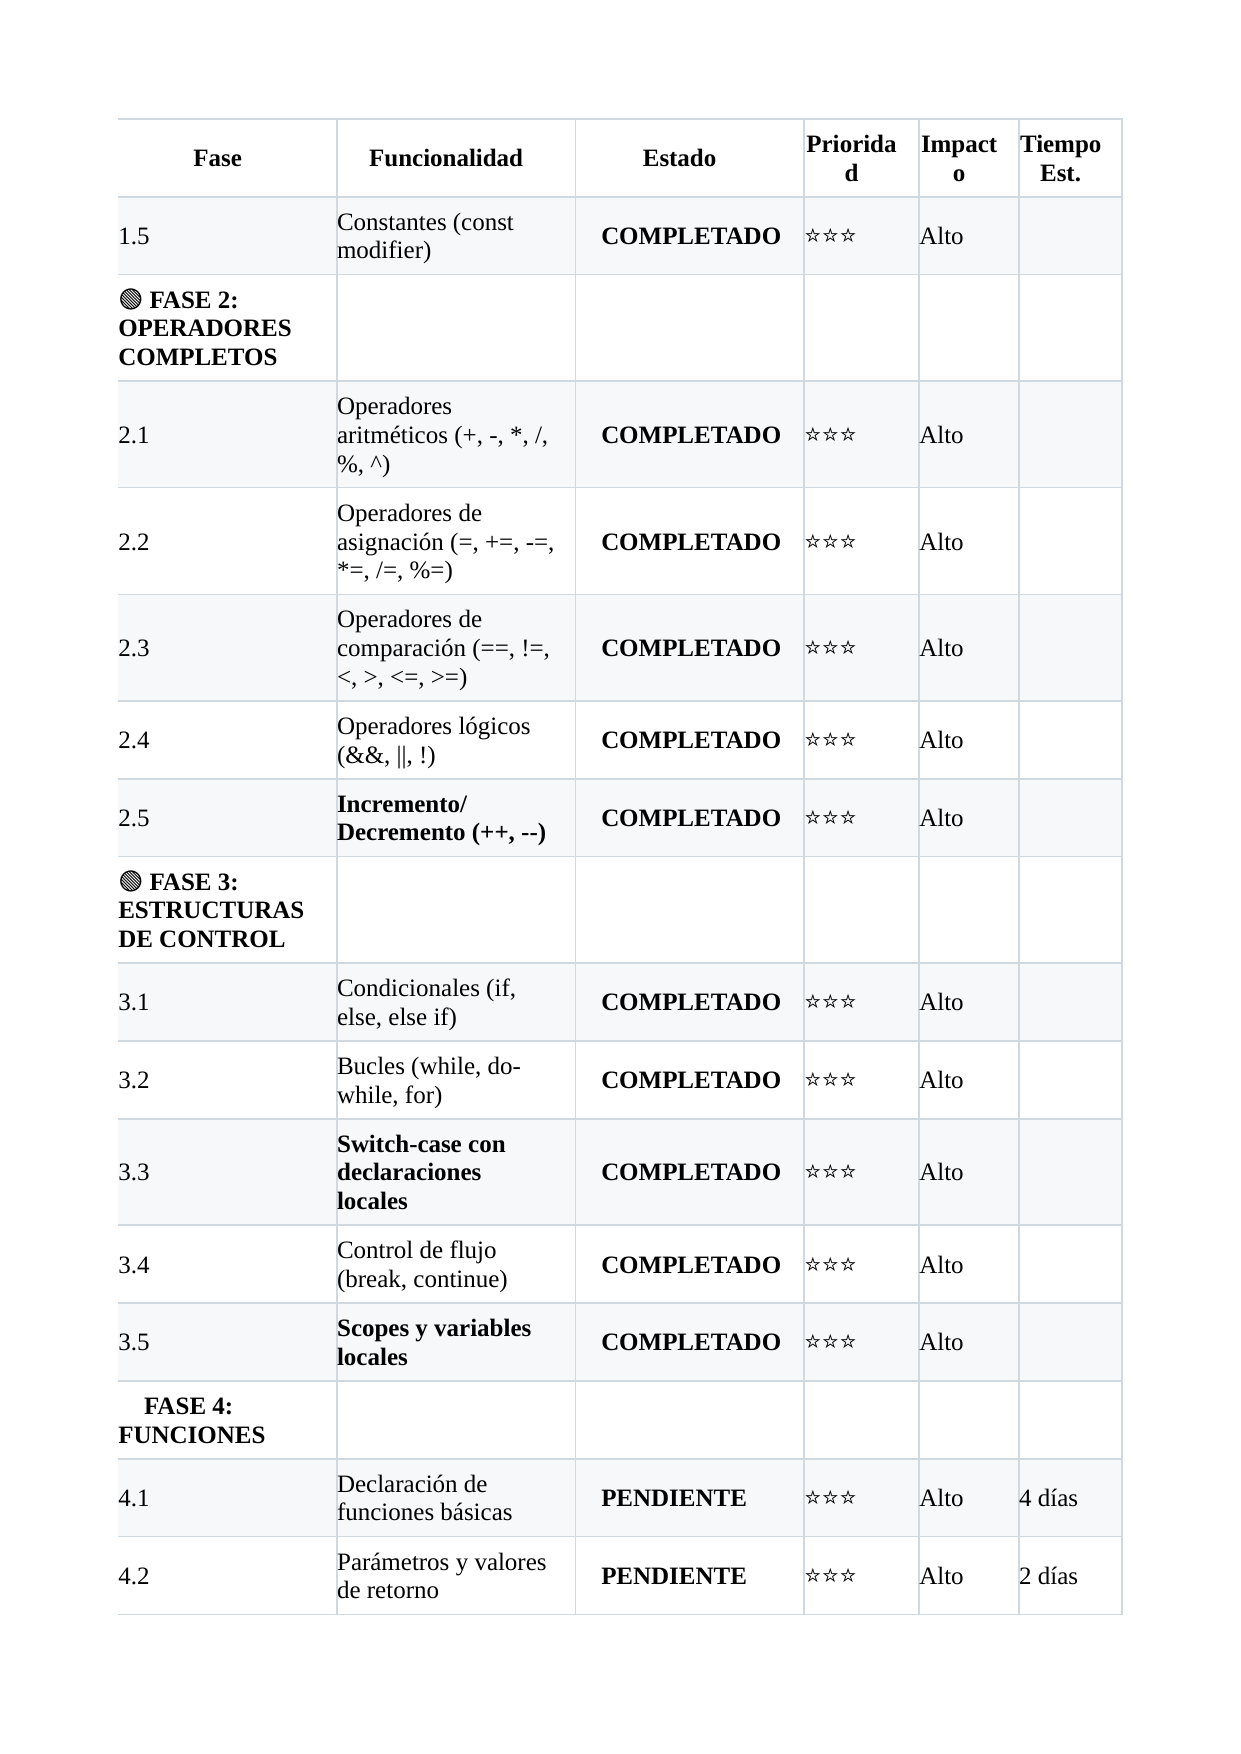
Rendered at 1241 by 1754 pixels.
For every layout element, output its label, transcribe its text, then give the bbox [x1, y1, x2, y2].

table_cell ✅ [1020, 1304, 1121, 1380]
table_cell ✅ COMPLETADO [576, 964, 803, 1040]
table_cell [338, 1382, 575, 1458]
table_cell 3.4 [118, 1226, 336, 1302]
table_cell Bucles (while, do-while, for) [338, 1042, 575, 1118]
table_cell ✅ COMPLETADO [576, 488, 803, 593]
table_cell ⭐⭐⭐ [805, 1304, 918, 1380]
table_cell 2.3 [118, 595, 336, 700]
table_cell [576, 857, 803, 962]
table_cell [338, 275, 575, 380]
table_cell [1020, 275, 1121, 380]
table_cell ✅ COMPLETADO [576, 198, 803, 274]
table_cell ✅ COMPLETADO [576, 1042, 803, 1118]
table_cell Constantes (const modifier) [338, 198, 575, 274]
table_cell Alto [920, 595, 1018, 700]
table_cell Control de flujo (break, continue) [338, 1226, 575, 1302]
table_cell [1020, 857, 1121, 962]
table_cell ✅ [1020, 964, 1121, 1040]
table_cell 3.2 [118, 1042, 336, 1118]
table_cell ✅ [1020, 1120, 1121, 1224]
table_cell ✅ [1020, 702, 1121, 778]
table_cell ✅ [1020, 382, 1121, 487]
table_cell 1.5 [118, 198, 336, 274]
table_cell [576, 1382, 803, 1458]
table_cell Alto [920, 1460, 1018, 1536]
table_cell 4 días [1020, 1460, 1121, 1536]
table_header Tiempo Est. [1020, 120, 1121, 196]
table_cell 2 días [1020, 1537, 1121, 1613]
table_cell ⭐⭐⭐ [805, 780, 918, 856]
table_cell ⭐⭐⭐ [805, 1226, 918, 1302]
table_cell 🟢 FASE 2: OPERADORES COMPLETOS [118, 275, 336, 380]
table_cell ⭐⭐⭐ [805, 1460, 918, 1536]
table_cell Alto [920, 1042, 1018, 1118]
table_cell 🟢 FASE 3: ESTRUCTURAS DE CONTROL [118, 857, 336, 962]
table_cell ⭐⭐⭐ [805, 964, 918, 1040]
table_header Prioridad [805, 120, 918, 196]
table_cell Parámetros y valores de retorno [338, 1537, 575, 1613]
table_cell Alto [920, 488, 1018, 593]
table_cell ✅ [1020, 1042, 1121, 1118]
table_cell ✅ COMPLETADO [576, 1226, 803, 1302]
table_cell Operadores lógicos (&&, ||, !) [338, 702, 575, 778]
table_cell Operadores de asignación (=, +=, -=, *=, /=, %=) [338, 488, 575, 593]
table_cell ⭐⭐⭐ [805, 488, 918, 593]
table_cell [920, 275, 1018, 380]
table_cell ✅ [1020, 595, 1121, 700]
table_header Impacto [920, 120, 1018, 196]
table_cell ⭐⭐⭐ [805, 198, 918, 274]
table_cell ✅ COMPLETADO [576, 595, 803, 700]
table_cell 2.2 [118, 488, 336, 593]
table_cell 3.1 [118, 964, 336, 1040]
table_cell ✅ [1020, 488, 1121, 593]
table_cell 3.5 [118, 1304, 336, 1380]
table_cell ⭐⭐⭐ [805, 382, 918, 487]
table_cell ✅ [1020, 198, 1121, 274]
table_cell Operadores de comparación (==, !=, <, >, <=, >=) [338, 595, 575, 700]
table_cell 2.5 [118, 780, 336, 856]
table_cell Alto [920, 964, 1018, 1040]
table_cell 2.4 [118, 702, 336, 778]
table_header Fase [118, 120, 336, 196]
table_cell 4.1 [118, 1460, 336, 1536]
table_cell 4.2 [118, 1537, 336, 1613]
table_cell ⭐⭐⭐ [805, 702, 918, 778]
table_cell Switch-case con declaraciones locales [338, 1120, 575, 1224]
table_cell Alto [920, 1120, 1018, 1224]
table_cell ⭐⭐⭐ [805, 1537, 918, 1613]
table_header Estado [576, 120, 803, 196]
table_cell [805, 275, 918, 380]
table_cell [920, 857, 1018, 962]
table_cell [805, 1382, 918, 1458]
table_cell Alto [920, 780, 1018, 856]
table_cell [920, 1382, 1018, 1458]
table_cell ✅ COMPLETADO [576, 780, 803, 856]
table_cell [805, 857, 918, 962]
table_cell 2.1 [118, 382, 336, 487]
table_cell ❌ PENDIENTE [576, 1537, 803, 1613]
table_cell ✅ COMPLETADO [576, 702, 803, 778]
table_cell ⭐⭐⭐ [805, 595, 918, 700]
table_header Funcionalidad [338, 120, 575, 196]
table_cell ✅ COMPLETADO [576, 1304, 803, 1380]
table_cell Alto [920, 198, 1018, 274]
table_cell ✅ [1020, 780, 1121, 856]
table_cell Alto [920, 1304, 1018, 1380]
table_cell ✅ COMPLETADO [576, 382, 803, 487]
table_cell Operadores aritméticos (+, -, *, /, %, ^) [338, 382, 575, 487]
table_cell Scopes y variables locales [338, 1304, 575, 1380]
table_cell Declaración de funciones básicas [338, 1460, 575, 1536]
table_cell ❌ PENDIENTE [576, 1460, 803, 1536]
table_cell Alto [920, 702, 1018, 778]
table_cell Incremento/Decremento (++, --) [338, 780, 575, 856]
table_cell [1020, 1382, 1121, 1458]
table_cell Alto [920, 1226, 1018, 1302]
table_cell Alto [920, 382, 1018, 487]
table_cell 3.3 [118, 1120, 336, 1224]
table_cell [576, 275, 803, 380]
table_cell 🔴 FASE 4: FUNCIONES [118, 1382, 336, 1458]
table_cell ✅ COMPLETADO [576, 1120, 803, 1224]
table_cell ⭐⭐⭐ [805, 1120, 918, 1224]
table_cell [338, 857, 575, 962]
table_cell ✅ [1020, 1226, 1121, 1302]
table_cell ⭐⭐⭐ [805, 1042, 918, 1118]
table_cell Alto [920, 1537, 1018, 1613]
table_cell Condicionales (if, else, else if) [338, 964, 575, 1040]
